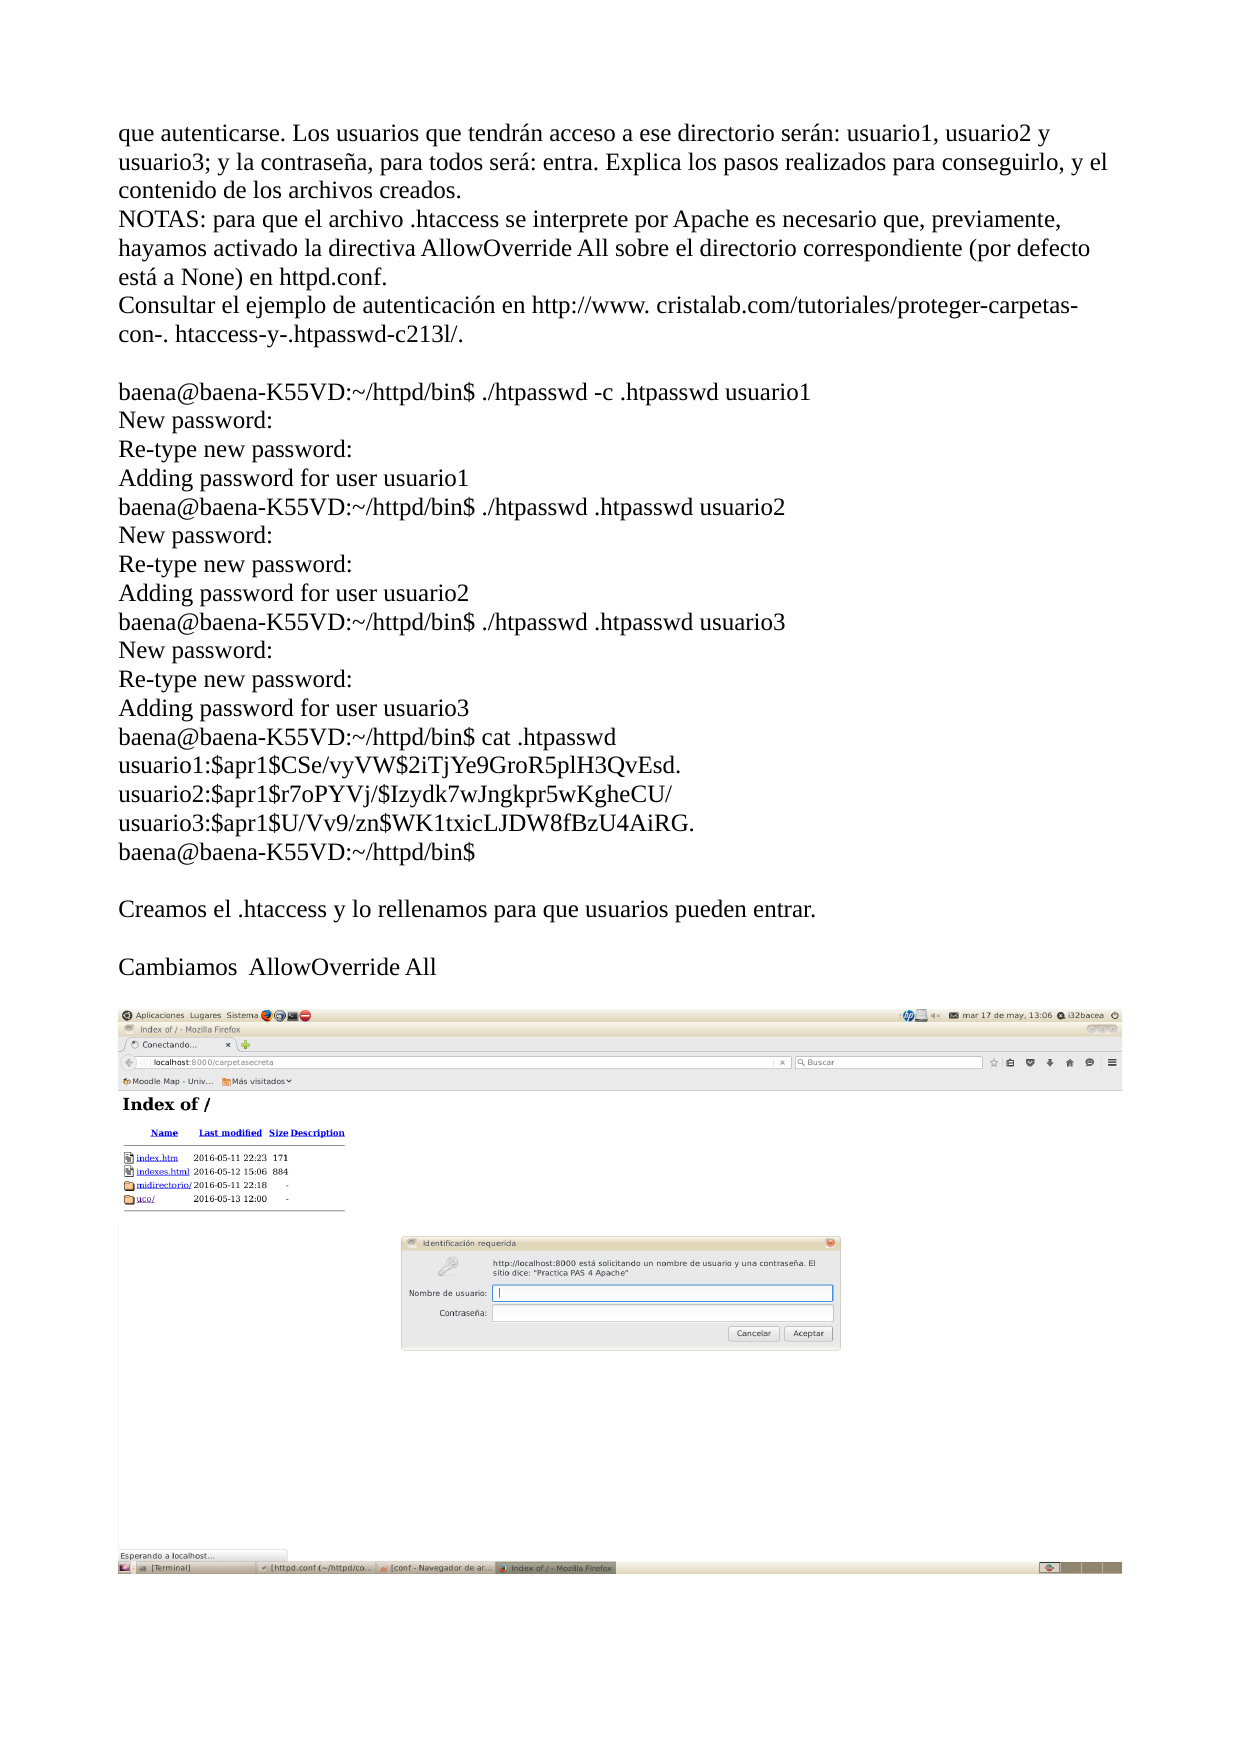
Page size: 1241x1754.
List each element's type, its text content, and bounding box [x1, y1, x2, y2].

text New password: [118, 521, 1122, 549]
text Adding password for user usuario1 [118, 463, 1122, 492]
text baena@baena-K55VD:~/httpd/bin$ ./htpasswd .htpasswd usuario2 [118, 492, 1122, 521]
text Re-type new password: [118, 434, 1122, 463]
text contenido de los archivos creados. [118, 176, 1122, 204]
text Adding password for user usuario3 [118, 693, 1122, 722]
text que autenticarse. Los usuarios que tendrán acceso a ese directorio serán: usuario1, usuario2 y usuario3; y la contraseña, para todos será: entra. Explica los pasos realizados para conseguirlo, y el [118, 118, 1122, 176]
text usuario2:$apr1$r7oPYVj/$Izydk7wJngkpr5wKgheCU/ [118, 779, 1122, 808]
text baena@baena-K55VD:~/httpd/bin$ [118, 837, 1122, 866]
text Cambiamos AllowOverride All [118, 952, 1122, 981]
text New password: [118, 636, 1122, 664]
text Re-type new password: [118, 549, 1122, 578]
text Creamos el .htaccess y lo rellenamos para que usuarios pueden entrar. [118, 894, 1122, 923]
text baena@baena-K55VD:~/httpd/bin$ ./htpasswd .htpasswd usuario3 [118, 607, 1122, 636]
text NOTAS: para que el archivo .htaccess se interprete por Apache es necesario que, previamente, hayamos activado la directiva AllowOverride All sobre el directorio correspondiente (por defecto está a None) en httpd.conf. [118, 204, 1122, 291]
text Adding password for user usuario2 [118, 578, 1122, 607]
text usuario1:$apr1$CSe/vyVW$2iTjYe9GroR5plH3QvEsd. [118, 751, 1122, 779]
text Re-type new password: [118, 664, 1122, 693]
picture [118, 1009, 1123, 1574]
text usuario3:$apr1$U/Vv9/zn$WK1txicLJDW8fBzU4AiRG. [118, 808, 1122, 837]
text Consultar el ejemplo de autenticación en http://www. cristalab.com/tutoriales/proteger-carpetas-con-. htaccess-y-.htpasswd-c213l/. [118, 291, 1122, 348]
text baena@baena-K55VD:~/httpd/bin$ cat .htpasswd [118, 722, 1122, 751]
text New password: [118, 406, 1122, 434]
text baena@baena-K55VD:~/httpd/bin$ ./htpasswd -c .htpasswd usuario1 [118, 377, 1122, 406]
